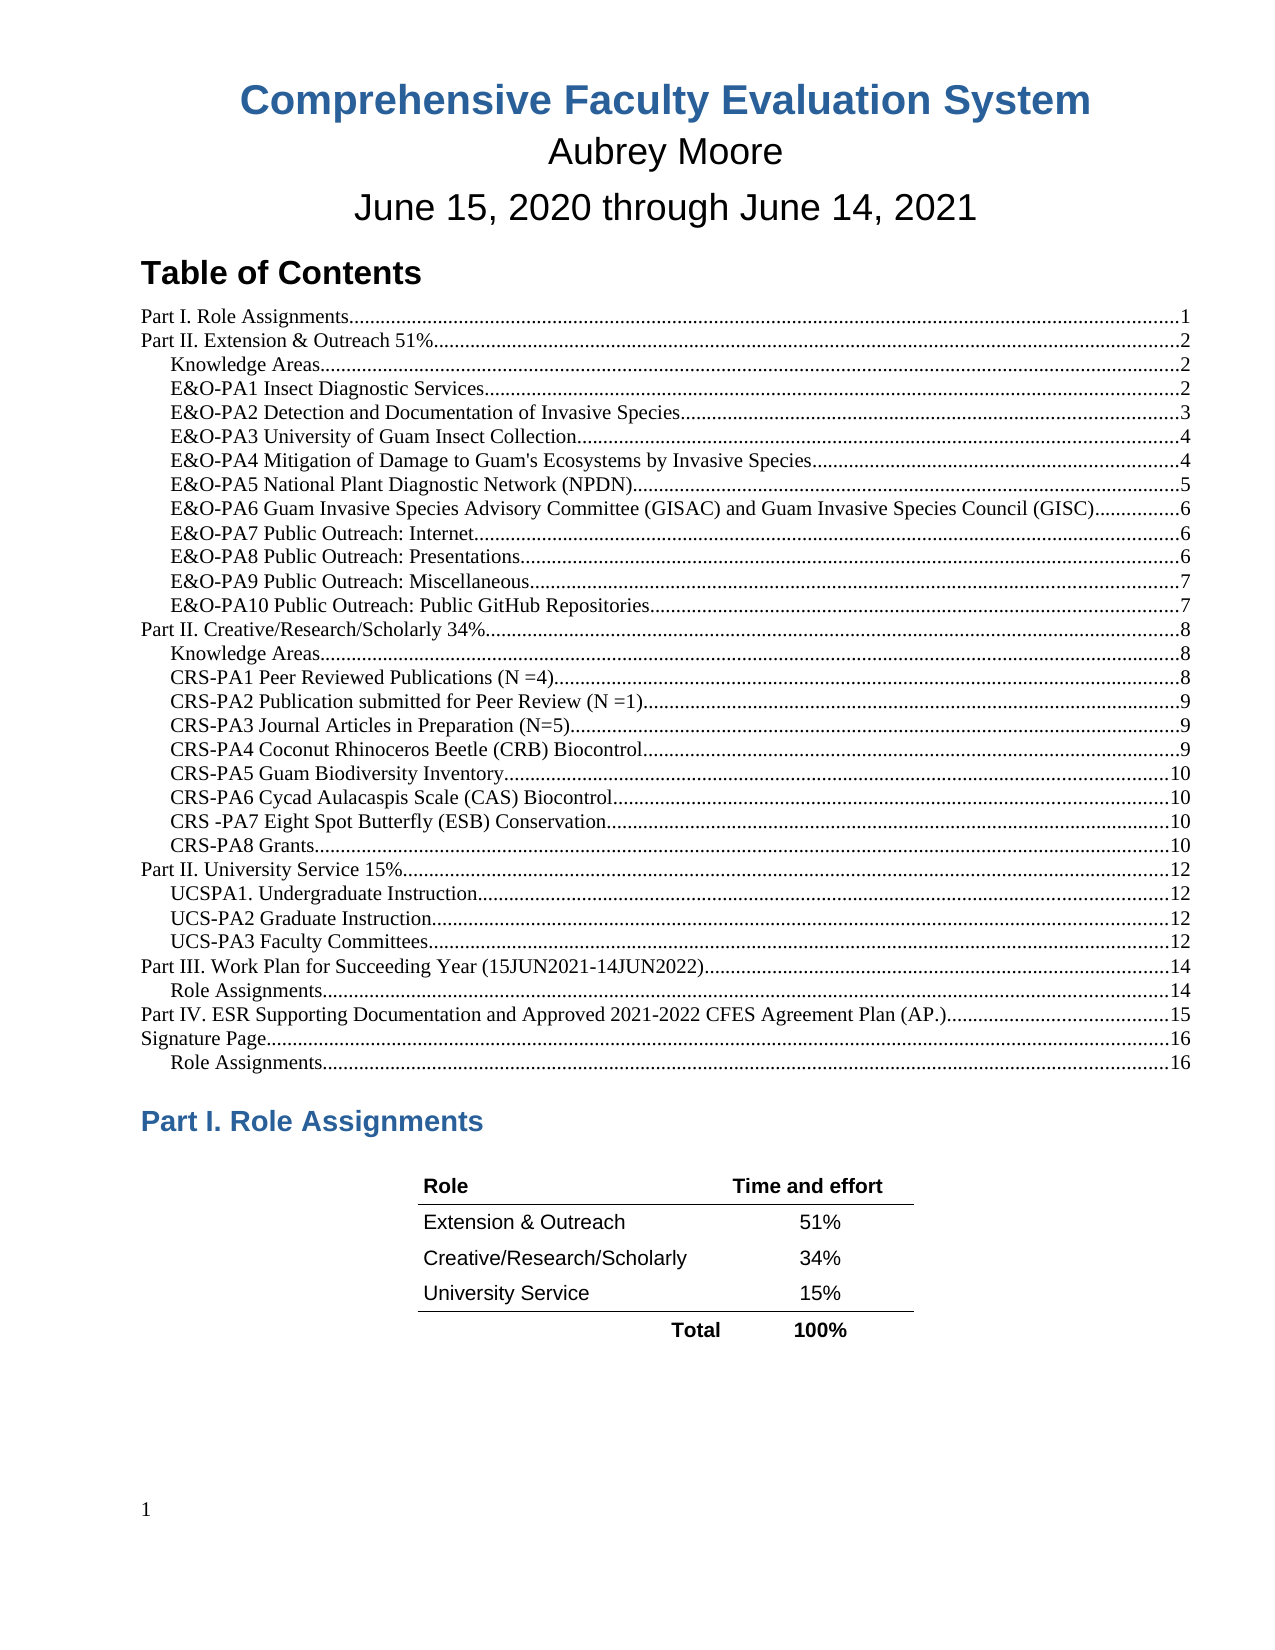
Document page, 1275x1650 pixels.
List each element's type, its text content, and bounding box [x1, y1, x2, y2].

subtitle Aubrey Moore [141, 129, 1191, 172]
text Knowledge Areas 2 [170, 352, 1191, 376]
text E&O-PA5 National Plant Diagnostic Network (NPDN) 5 [170, 472, 1191, 496]
text CRS-PA4 Coconut Rhinoceros Beetle (CRB) Biocontrol 9 [170, 737, 1191, 761]
text Knowledge Areas 8 [170, 641, 1191, 665]
text E&O-PA10 Public Outreach: Public GitHub Repositories 7 [170, 593, 1191, 617]
subtitle Part I. Role Assignments [141, 1104, 1228, 1138]
text E&O-PA3 University of Guam Insect Collection 4 [170, 424, 1191, 448]
text Role Assignments 14 [170, 978, 1191, 1002]
text CRS-PA5 Guam Biodiversity Inventory 10 [170, 761, 1191, 785]
table_cell 100% [726, 1312, 914, 1347]
text Part III. Work Plan for Succeeding Year (15JUN2021-14JUN2022) 14 [141, 953, 1191, 978]
text Part II. Extension & Outreach 51% 2 [141, 328, 1191, 352]
subtitle June 15, 2020 through June 14, 2021 [141, 185, 1191, 228]
text UCS-PA3 Faculty Committees 12 [170, 929, 1191, 953]
text Part IV. ESR Supporting Documentation and Approved 2021-2022 CFES Agreement Plan (AP.) 15 [141, 1002, 1191, 1026]
text CRS -PA7 Eight Spot Butterfly (ESB) Conservation 10 [170, 809, 1191, 833]
table_header Time and effort [726, 1168, 914, 1203]
text Part I. Role Assignments 1 [141, 304, 1191, 328]
text UCS-PA2 Graduate Instruction 12 [170, 905, 1191, 929]
text E&O-PA7 Public Outreach: Internet 6 [170, 520, 1191, 544]
text CRS-PA1 Peer Reviewed Publications (N =4) 8 [170, 665, 1191, 689]
text CRS-PA8 Grants 10 [170, 833, 1191, 857]
subtitle Table of Contents [141, 253, 1191, 291]
table_cell 51% [726, 1205, 914, 1240]
table_cell Extension & Outreach [418, 1205, 726, 1240]
table_cell 15% [726, 1275, 914, 1311]
table_cell Creative/Research/Scholarly [418, 1240, 726, 1275]
text E&O-PA9 Public Outreach: Miscellaneous 7 [170, 568, 1191, 593]
table_header Role [418, 1168, 726, 1203]
text Role Assignments 16 [170, 1050, 1191, 1074]
text Signature Page 16 [141, 1026, 1191, 1050]
table_cell Total [418, 1312, 726, 1347]
text CRS-PA6 Cycad Aulacaspis Scale (CAS) Biocontrol 10 [170, 785, 1191, 809]
text CRS-PA3 Journal Articles in Preparation (N=5) 9 [170, 713, 1191, 737]
text E&O-PA4 Mitigation of Damage to Guam's Ecosystems by Invasive Species 4 [170, 448, 1191, 472]
table_cell 34% [726, 1240, 914, 1275]
text Part II. Creative/Research/Scholarly 34% 8 [141, 617, 1191, 641]
text UCSPA1. Undergraduate Instruction 12 [170, 881, 1191, 905]
text Comprehensive Faculty Evaluation System [141, 75, 1191, 123]
text E&O-PA1 Insect Diagnostic Services 2 [170, 376, 1191, 400]
text Part II. University Service 15% 12 [141, 857, 1191, 881]
text E&O-PA8 Public Outreach: Presentations 6 [170, 544, 1191, 568]
table_cell University Service [418, 1275, 726, 1311]
text CRS-PA2 Publication submitted for Peer Review (N =1) 9 [170, 689, 1191, 713]
text E&O-PA6 Guam Invasive Species Advisory Committee (GISAC) and Guam Invasive Species Council (GISC) 6 [170, 496, 1191, 520]
text E&O-PA2 Detection and Documentation of Invasive Species 3 [170, 400, 1191, 424]
